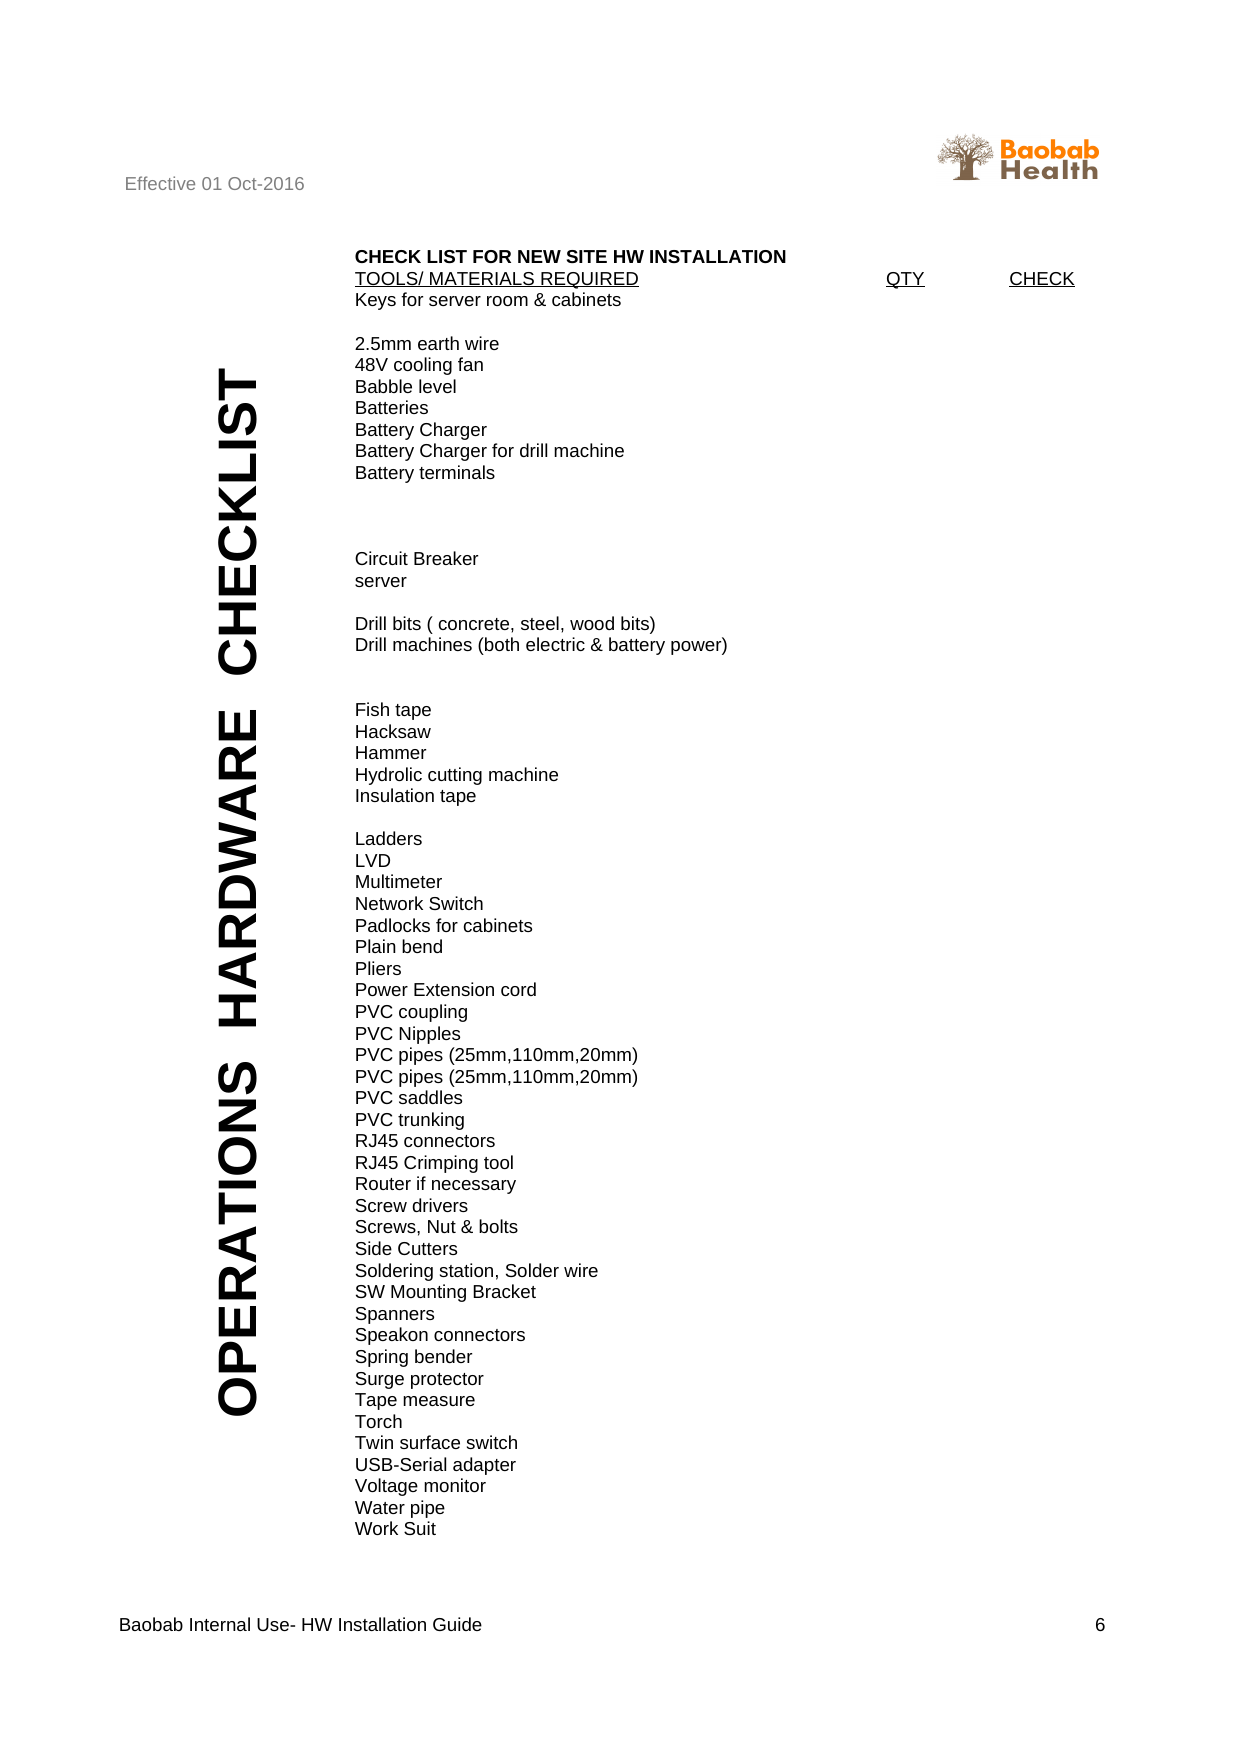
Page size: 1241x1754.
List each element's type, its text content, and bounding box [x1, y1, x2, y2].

table_cell CHECK [1009, 268, 1115, 289]
table_cell [886, 570, 1009, 591]
table_cell [886, 1022, 1009, 1044]
table_cell 2.5mm earth wire [355, 332, 886, 354]
table_cell [886, 1281, 1009, 1303]
table_cell [886, 807, 1009, 828]
table_cell Hacksaw [355, 720, 886, 742]
table_cell [1009, 440, 1115, 462]
table_cell RJ45 Crimping tool [355, 1152, 886, 1173]
table_cell [1009, 1195, 1115, 1216]
table_cell [1009, 332, 1115, 354]
table_cell Water pipe [355, 1497, 886, 1518]
table_cell [355, 311, 886, 332]
table_cell [1009, 1130, 1115, 1152]
table_cell [886, 1346, 1009, 1367]
table_cell [886, 505, 1009, 526]
table_cell [886, 677, 1009, 699]
table_cell [355, 505, 886, 526]
table_cell [886, 893, 1009, 914]
table_cell [1009, 893, 1115, 914]
table_cell [886, 634, 1009, 656]
table_cell [1009, 1152, 1115, 1173]
table_cell [886, 1454, 1009, 1475]
table_cell USB-Serial adapter [355, 1454, 886, 1475]
table_cell [886, 289, 1009, 311]
table_cell [1009, 850, 1115, 871]
table_cell [886, 1130, 1009, 1152]
table_cell [1009, 1518, 1115, 1540]
table_cell [1009, 289, 1115, 311]
table_cell [1009, 915, 1115, 936]
table_cell [1009, 397, 1115, 418]
table_cell Hammer [355, 742, 886, 763]
table_cell [886, 720, 1009, 742]
table_cell [886, 1238, 1009, 1259]
table_cell Surge protector [355, 1367, 886, 1389]
table_cell Padlocks for cabinets [355, 915, 886, 936]
table_cell [886, 1065, 1009, 1087]
table_cell [1009, 1475, 1115, 1497]
table_cell [1009, 613, 1115, 634]
table_cell Screws, Nut & bolts [355, 1216, 886, 1238]
table_cell [886, 483, 1009, 505]
table_cell PVC pipes (25mm,110mm,20mm) [355, 1065, 886, 1087]
table_cell [1009, 936, 1115, 958]
table_cell [1009, 1216, 1115, 1238]
table_cell Babble level [355, 375, 886, 397]
table_cell TOOLS/ MATERIALS REQUIRED [355, 268, 886, 289]
table_cell [886, 1389, 1009, 1410]
table_cell [1009, 785, 1115, 807]
table_cell Battery Charger [355, 419, 886, 440]
table_cell Fish tape [355, 699, 886, 720]
table_cell [886, 936, 1009, 958]
table_cell [1009, 570, 1115, 591]
table_cell [886, 1152, 1009, 1173]
table_cell Tape measure [355, 1389, 886, 1410]
table_cell [1009, 1238, 1115, 1259]
table_cell [1009, 483, 1115, 505]
table_cell [886, 1518, 1009, 1540]
table_cell [886, 311, 1009, 332]
table_cell [886, 1367, 1009, 1389]
table_cell [1009, 548, 1115, 569]
table_cell [1009, 699, 1115, 720]
table_cell [1009, 1497, 1115, 1518]
table_cell [1009, 656, 1115, 677]
table_cell [886, 591, 1009, 613]
table_cell [886, 397, 1009, 418]
picture [936, 133, 1100, 186]
table_cell Pliers [355, 958, 886, 979]
table_cell [1009, 354, 1115, 375]
table_cell [1009, 677, 1115, 699]
table_cell [886, 548, 1009, 569]
table_cell [886, 1432, 1009, 1453]
table_cell Drill machines (both electric & battery power) [355, 634, 886, 656]
table_cell [1009, 1065, 1115, 1087]
table_cell [886, 1475, 1009, 1497]
table_cell [1009, 742, 1115, 763]
table_cell [355, 807, 886, 828]
table_cell [886, 915, 1009, 936]
table_cell LVD [355, 850, 886, 871]
table_cell Battery terminals [355, 462, 886, 483]
table_cell [886, 419, 1009, 440]
table_cell [1009, 1410, 1115, 1432]
table_cell [1009, 1432, 1115, 1453]
table_cell QTY [886, 268, 1009, 289]
table_cell [1009, 634, 1115, 656]
table_cell Speakon connectors [355, 1324, 886, 1346]
table_cell [1009, 1260, 1115, 1281]
table_cell [886, 979, 1009, 1001]
table_cell [1009, 979, 1115, 1001]
table_cell [886, 850, 1009, 871]
table_cell Circuit Breaker [355, 548, 886, 569]
table_cell Hydrolic cutting machine [355, 764, 886, 785]
table_cell [1009, 1389, 1115, 1410]
table_cell [1009, 375, 1115, 397]
table_cell [1009, 1454, 1115, 1475]
table_cell [1009, 871, 1115, 893]
table_cell Network Switch [355, 893, 886, 914]
table_cell Soldering station, Solder wire [355, 1260, 886, 1281]
table_cell [886, 828, 1009, 850]
table_cell server [355, 570, 886, 591]
table_cell [886, 1195, 1009, 1216]
table_cell Power Extension cord [355, 979, 886, 1001]
table_header [886, 246, 1009, 268]
table_cell Torch [355, 1410, 886, 1432]
table_cell PVC pipes (25mm,110mm,20mm) [355, 1044, 886, 1065]
table_cell [886, 958, 1009, 979]
table_cell [886, 742, 1009, 763]
table_cell [1009, 1281, 1115, 1303]
table_cell Screw drivers [355, 1195, 886, 1216]
table_cell Plain bend [355, 936, 886, 958]
table_cell [886, 1497, 1009, 1518]
table_cell [1009, 1087, 1115, 1108]
table_cell [1009, 1001, 1115, 1022]
table_cell [886, 1410, 1009, 1432]
table_cell [355, 591, 886, 613]
table_cell PVC Nipples [355, 1022, 886, 1044]
table_cell PVC saddles [355, 1087, 886, 1108]
table_cell [886, 462, 1009, 483]
table_cell [1009, 1022, 1115, 1044]
table_cell Work Suit [355, 1518, 886, 1540]
table_cell [1009, 1173, 1115, 1195]
table_cell [1009, 828, 1115, 850]
table_cell Side Cutters [355, 1238, 886, 1259]
table_cell [886, 526, 1009, 548]
table_cell [886, 1109, 1009, 1130]
table_cell [886, 1303, 1009, 1324]
table_cell [886, 871, 1009, 893]
table_header [1009, 246, 1115, 268]
table_cell [355, 677, 886, 699]
table_cell [1009, 1367, 1115, 1389]
table_cell 48V cooling fan [355, 354, 886, 375]
table_cell [1009, 958, 1115, 979]
table_header OPERATIONS HARDWARE CHECKLIST [119, 246, 354, 1540]
table_cell [886, 1324, 1009, 1346]
table_cell [1009, 1346, 1115, 1367]
table_cell [1009, 1109, 1115, 1130]
table_cell [886, 1087, 1009, 1108]
table_cell [1009, 505, 1115, 526]
table_cell [1009, 311, 1115, 332]
table_cell [1009, 462, 1115, 483]
table_cell [1009, 1044, 1115, 1065]
table_cell PVC trunking [355, 1109, 886, 1130]
table_cell [886, 1173, 1009, 1195]
table_cell [886, 332, 1009, 354]
table_cell [886, 1001, 1009, 1022]
table_cell [355, 656, 886, 677]
table_cell [886, 656, 1009, 677]
table_cell RJ45 connectors [355, 1130, 886, 1152]
table_cell [886, 613, 1009, 634]
table_cell Spring bender [355, 1346, 886, 1367]
table_cell SW Mounting Bracket [355, 1281, 886, 1303]
table_cell Keys for server room & cabinets [355, 289, 886, 311]
table_cell Router if necessary [355, 1173, 886, 1195]
table_cell PVC coupling [355, 1001, 886, 1022]
table_cell Multimeter [355, 871, 886, 893]
table_cell [886, 1216, 1009, 1238]
table_cell [1009, 1324, 1115, 1346]
table_cell [1009, 1303, 1115, 1324]
table_cell [886, 1260, 1009, 1281]
table_cell [886, 440, 1009, 462]
table_cell [886, 699, 1009, 720]
table_cell [1009, 807, 1115, 828]
table_cell [1009, 764, 1115, 785]
table_cell [1009, 526, 1115, 548]
table_cell [1009, 419, 1115, 440]
table_cell Spanners [355, 1303, 886, 1324]
table_cell [1009, 591, 1115, 613]
table_cell [886, 375, 1009, 397]
table_cell [1009, 720, 1115, 742]
table_cell [886, 1044, 1009, 1065]
table_cell [355, 526, 886, 548]
table_cell Insulation tape [355, 785, 886, 807]
table_cell Twin surface switch [355, 1432, 886, 1453]
table_cell [886, 354, 1009, 375]
table_cell [886, 764, 1009, 785]
table_header CHECK LIST FOR NEW SITE HW INSTALLATION [355, 246, 886, 268]
table_cell Ladders [355, 828, 886, 850]
table_cell Voltage monitor [355, 1475, 886, 1497]
table_cell Battery Charger for drill machine [355, 440, 886, 462]
table_cell Drill bits ( concrete, steel, wood bits) [355, 613, 886, 634]
table_cell Batteries [355, 397, 886, 418]
table_cell [886, 785, 1009, 807]
table_cell [355, 483, 886, 505]
